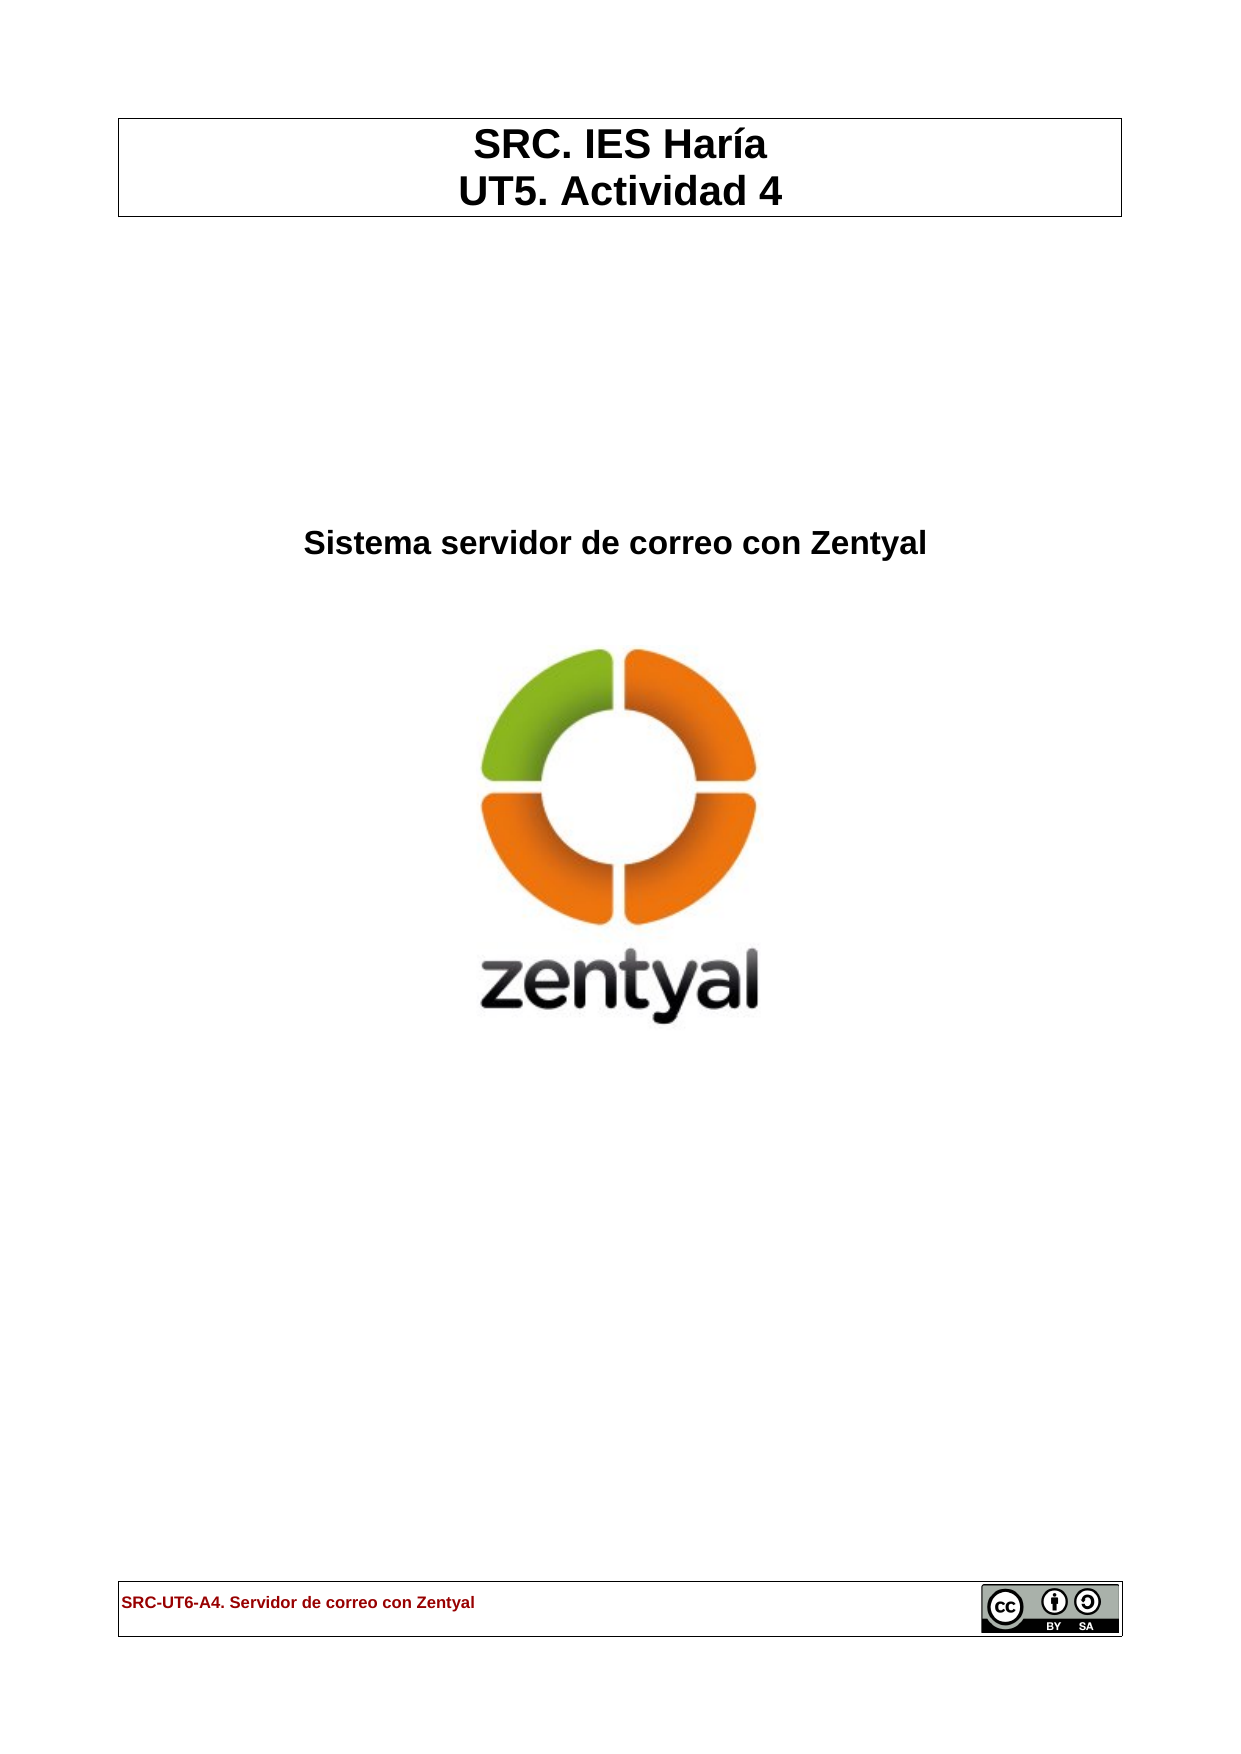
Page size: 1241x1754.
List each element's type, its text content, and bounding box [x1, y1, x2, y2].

picture [476, 645, 764, 1035]
picture [981, 1584, 1119, 1633]
text UT5. Actividad 4 [119, 165, 1121, 216]
text Sistema servidor de correo con Zentyal [118, 524, 1122, 562]
text SRC. IES Haría [119, 119, 1121, 165]
